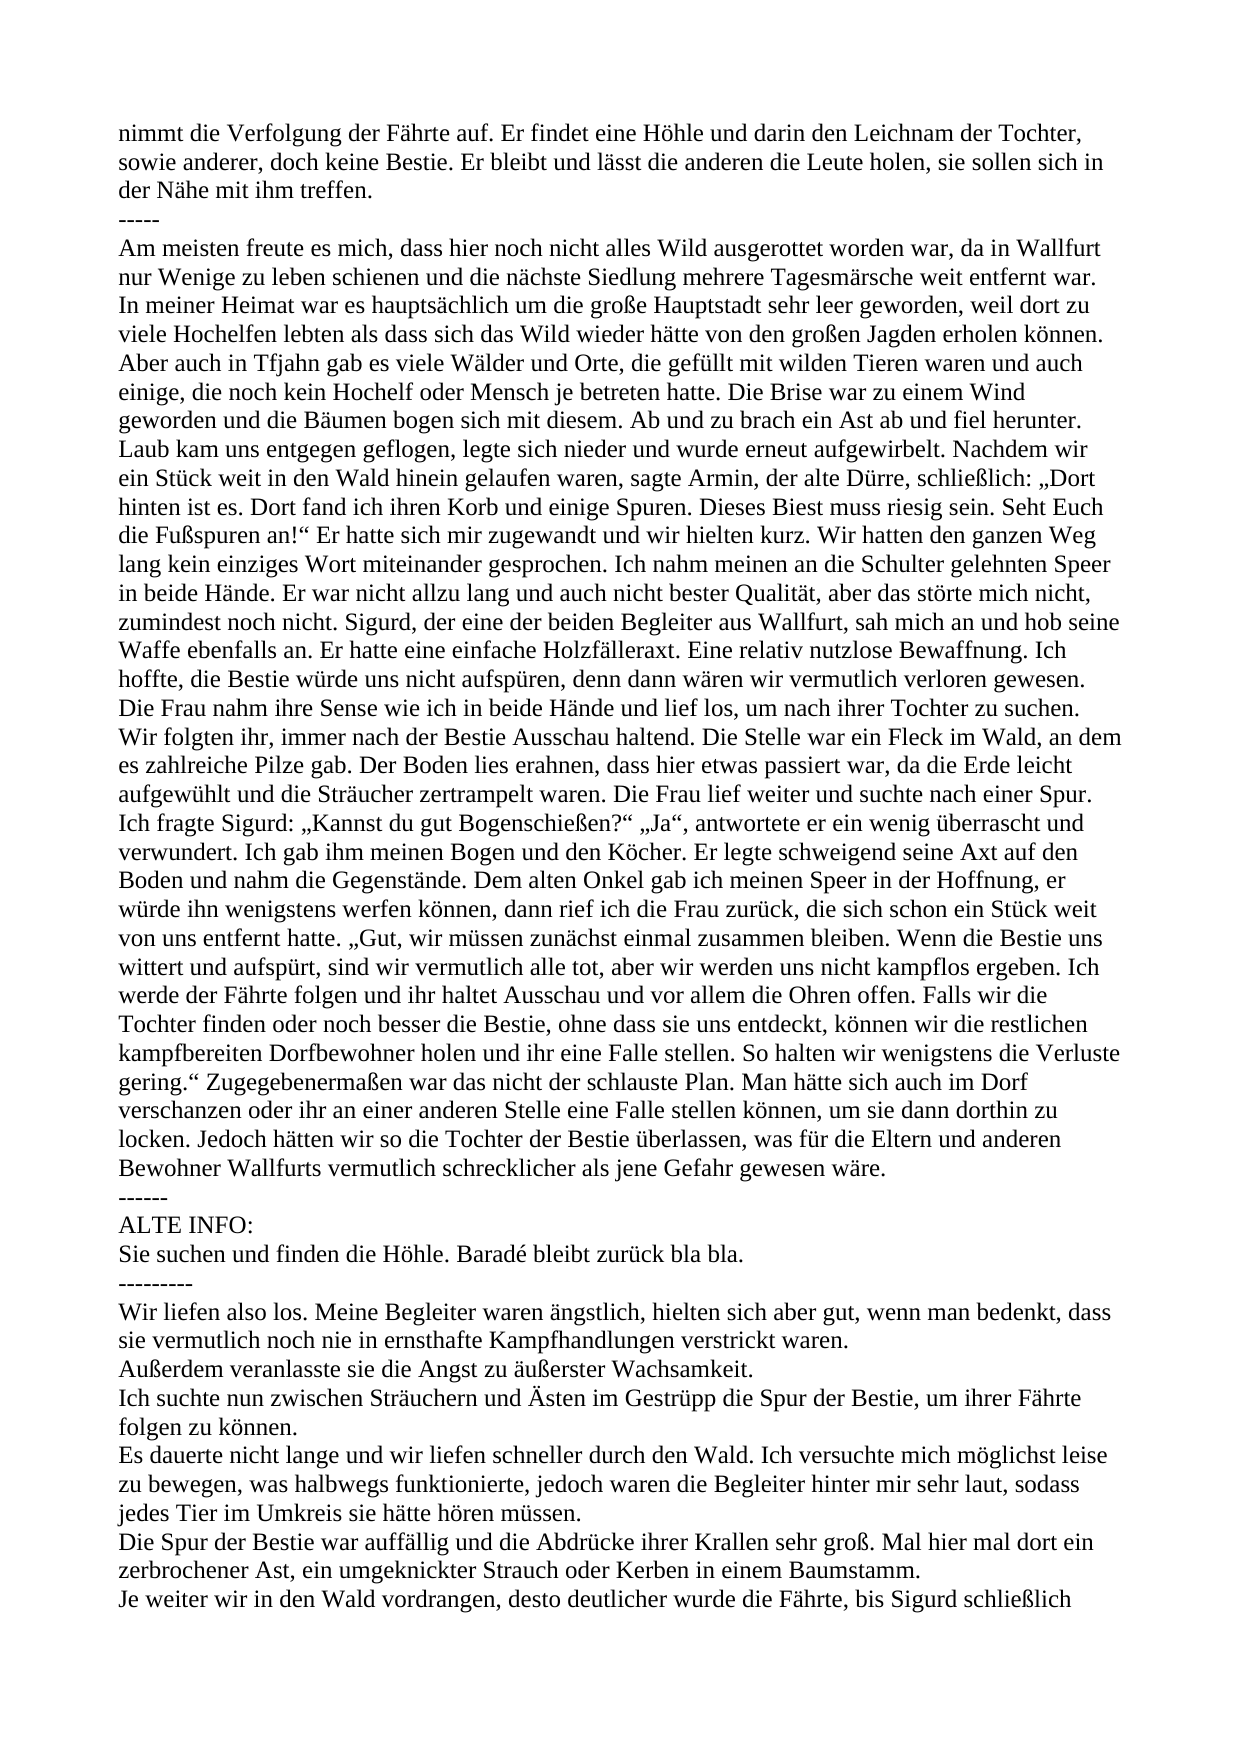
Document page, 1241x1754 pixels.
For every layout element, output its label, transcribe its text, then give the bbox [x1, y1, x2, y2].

text --------- [118, 1268, 1122, 1297]
text Es dauerte nicht lange und wir liefen schneller durch den Wald. Ich versuchte mich möglichst leise zu bewegen, was halbwegs funktionierte, jedoch waren die Begleiter hinter mir sehr laut, sodass jedes Tier im Umkreis sie hätte hören müssen. [118, 1441, 1122, 1527]
text Wir liefen also los. Meine Begleiter waren ängstlich, hielten sich aber gut, wenn man bedenkt, dass sie vermutlich noch nie in ernsthafte Kampfhandlungen verstrickt waren. [118, 1297, 1122, 1354]
text ----- [118, 204, 1122, 233]
text Außerdem veranlasste sie die Angst zu äußerster Wachsamkeit. [118, 1354, 1122, 1383]
text nimmt die Verfolgung der Fährte auf. Er findet eine Höhle und darin den Leichnam der Tochter, sowie anderer, doch keine Bestie. Er bleibt und lässt die anderen die Leute holen, sie sollen sich in der Nähe mit ihm treffen. [118, 118, 1122, 204]
text ALTE INFO: [118, 1211, 1122, 1239]
text Ich suchte nun zwischen Sträuchern und Ästen im Gestrüpp die Spur der Bestie, um ihrer Fährte folgen zu können. [118, 1383, 1122, 1441]
text Am meisten freute es mich, dass hier noch nicht alles Wild ausgerottet worden war, da in Wallfurt nur Wenige zu leben schienen und die nächste Siedlung mehrere Tagesmärsche weit entfernt war. In meiner Heimat war es hauptsächlich um die große Hauptstadt sehr leer geworden, weil dort zu viele Hochelfen lebten als dass sich das Wild wieder hätte von den großen Jagden erholen können. Aber auch in Tfjahn gab es viele Wälder und Orte, die gefüllt mit wilden Tieren waren und auch einige, die noch kein Hochelf oder Mensch je betreten hatte. Die Brise war zu einem Wind geworden und die Bäumen bogen sich mit diesem. Ab und zu brach ein Ast ab und fiel herunter. Laub kam uns entgegen geflogen, legte sich nieder und wurde erneut aufgewirbelt. Nachdem wir ein Stück weit in den Wald hinein gelaufen waren, sagte Armin, der alte Dürre, schließlich: „Dort hinten ist es. Dort fand ich ihren Korb und einige Spuren. Dieses Biest muss riesig sein. Seht Euch die Fußspuren an!“ Er hatte sich mir zugewandt und wir hielten kurz. Wir hatten den ganzen Weg lang kein einziges Wort miteinander gesprochen. Ich nahm meinen an die Schulter gelehnten Speer in beide Hände. Er war nicht allzu lang und auch nicht bester Qualität, aber das störte mich nicht, zumindest noch nicht. Sigurd, der eine der beiden Begleiter aus Wallfurt, sah mich an und hob seine Waffe ebenfalls an. Er hatte eine einfache Holzfälleraxt. Eine relativ nutzlose Bewaffnung. Ich hoffte, die Bestie würde uns nicht aufspüren, denn dann wären wir vermutlich verloren gewesen. Die Frau nahm ihre Sense wie ich in beide Hände und lief los, um nach ihrer Tochter zu suchen. Wir folgten ihr, immer nach der Bestie Ausschau haltend. Die Stelle war ein Fleck im Wald, an dem es zahlreiche Pilze gab. Der Boden lies erahnen, dass hier etwas passiert war, da die Erde leicht aufgewühlt und die Sträucher zertrampelt waren. Die Frau lief weiter und suchte nach einer Spur. Ich fragte Sigurd: „Kannst du gut Bogenschießen?“ „Ja“, antwortete er ein wenig überrascht und verwundert. Ich gab ihm meinen Bogen und den Köcher. Er legte schweigend seine Axt auf den Boden und nahm die Gegenstände. Dem alten Onkel gab ich meinen Speer in der Hoffnung, er würde ihn wenigstens werfen können, dann rief ich die Frau zurück, die sich schon ein Stück weit von uns entfernt hatte. „Gut, wir müssen zunächst einmal zusammen bleiben. Wenn die Bestie uns wittert und aufspürt, sind wir vermutlich alle tot, aber wir werden uns nicht kampflos ergeben. Ich werde der Fährte folgen und ihr haltet Ausschau und vor allem die Ohren offen. Falls wir die Tochter finden oder noch besser die Bestie, ohne dass sie uns entdeckt, können wir die restlichen kampfbereiten Dorfbewohner holen und ihr eine Falle stellen. So halten wir wenigstens die Verluste gering.“ Zugegebenermaßen war das nicht der schlauste Plan. Man hätte sich auch im Dorf verschanzen oder ihr an einer anderen Stelle eine Falle stellen können, um sie dann dorthin zu locken. Jedoch hätten wir so die Tochter der Bestie überlassen, was für die Eltern und anderen Bewohner Wallfurts vermutlich schrecklicher als jene Gefahr gewesen wäre. [118, 233, 1122, 1182]
text ------ [118, 1182, 1122, 1211]
text Sie suchen und finden die Höhle. Baradé bleibt zurück bla bla. [118, 1239, 1122, 1268]
text Je weiter wir in den Wald vordrangen, desto deutlicher wurde die Fährte, bis Sigurd schließlich [118, 1584, 1122, 1613]
text Die Spur der Bestie war auffällig und die Abdrücke ihrer Krallen sehr groß. Mal hier mal dort ein zerbrochener Ast, ein umgeknickter Strauch oder Kerben in einem Baumstamm. [118, 1527, 1122, 1584]
